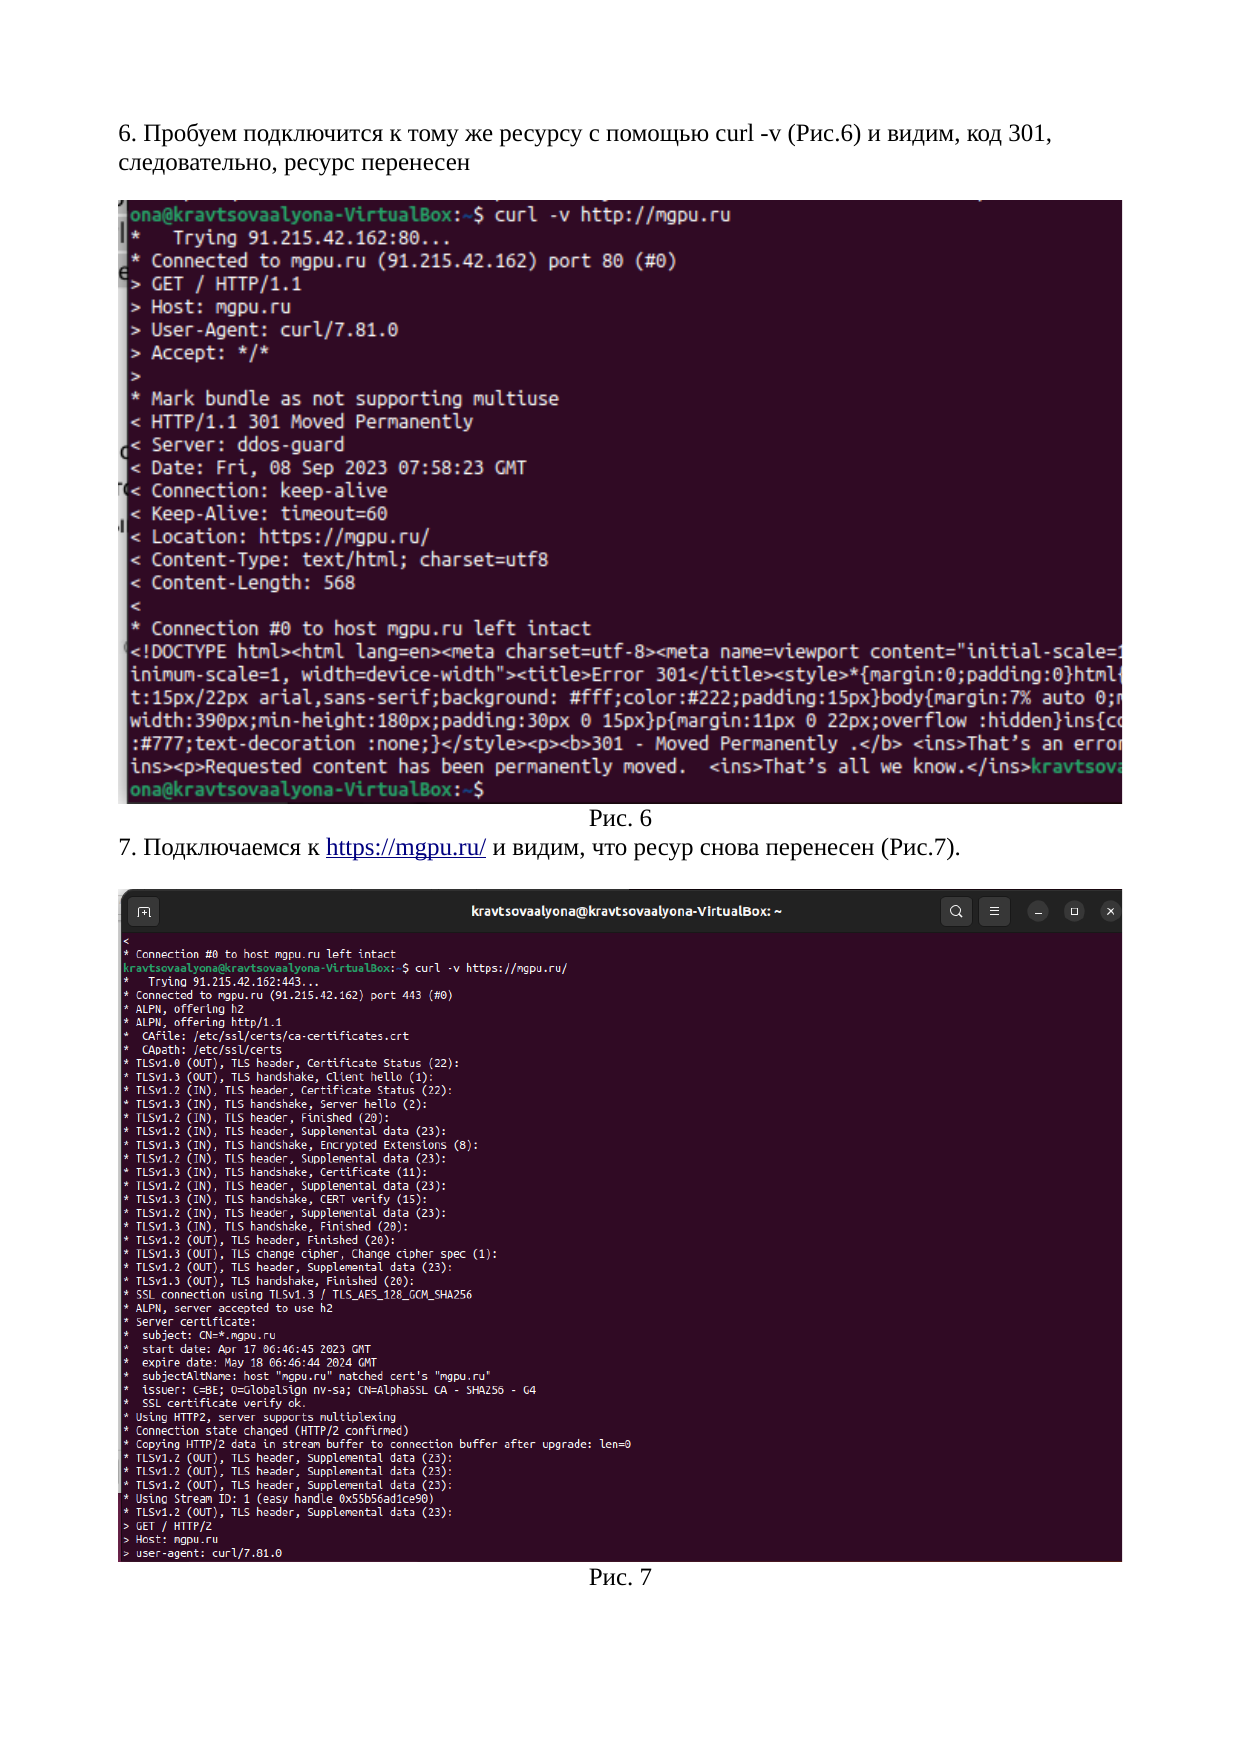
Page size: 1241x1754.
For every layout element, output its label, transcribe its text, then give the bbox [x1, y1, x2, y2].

text 7. Подключаемся к https://mgpu.ru/ и видим, что ресур снова перенесен (Рис.7). [118, 832, 1122, 861]
text Рис. 6 [118, 804, 1122, 832]
text [118, 176, 1122, 200]
picture [118, 200, 1123, 804]
picture [118, 889, 1123, 1562]
text 6. Пробуем подключится к тому же ресурсу с помощью curl -v (Рис.6) и видим, код 301, следовательно, ресурс перенесен [118, 118, 1122, 176]
text Рис. 7 [118, 1562, 1122, 1591]
